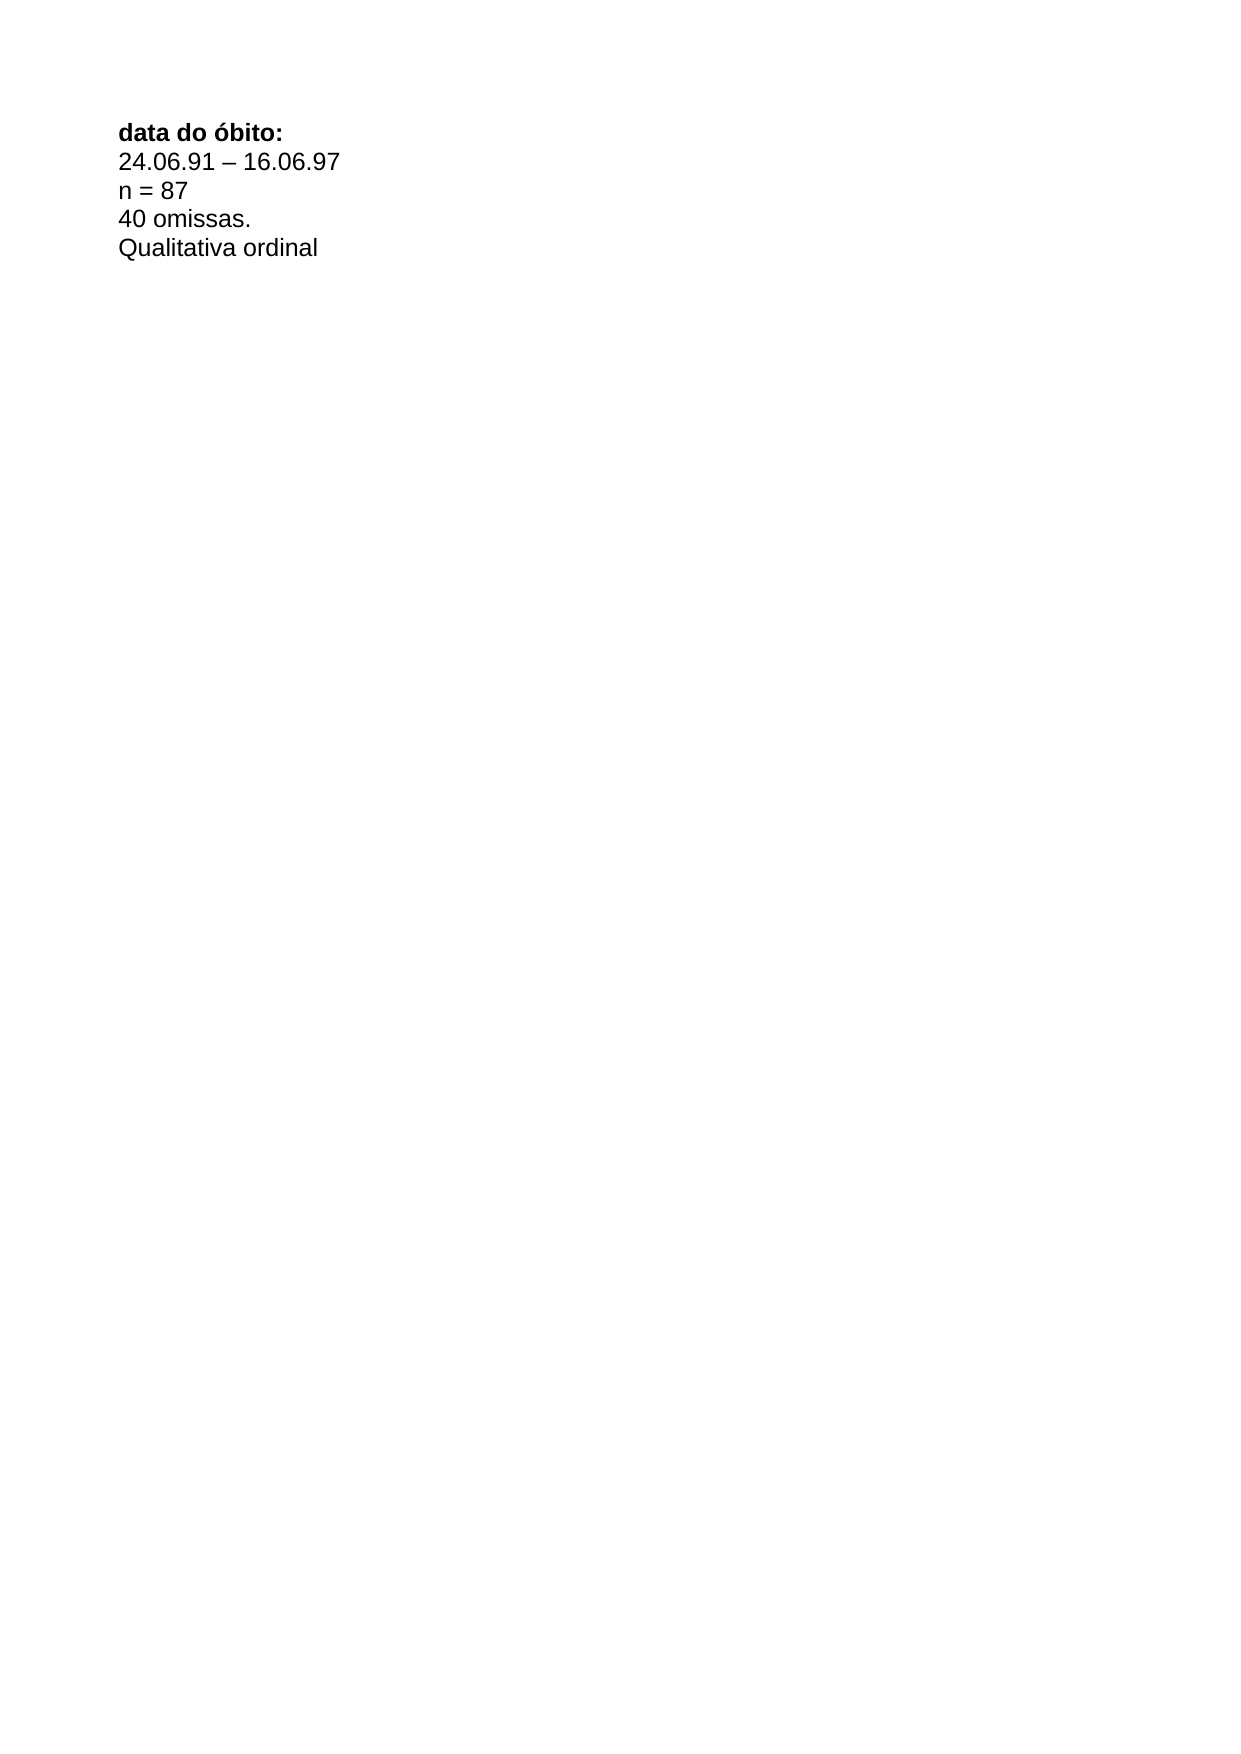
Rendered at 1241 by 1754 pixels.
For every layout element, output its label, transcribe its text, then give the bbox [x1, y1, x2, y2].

text Qualitativa ordinal [118, 233, 1122, 262]
text 40 omissas. [118, 204, 1122, 233]
text data do óbito: [118, 118, 1122, 147]
text n = 87 [118, 176, 1122, 204]
text 24.06.91 – 16.06.97 [118, 147, 1122, 176]
